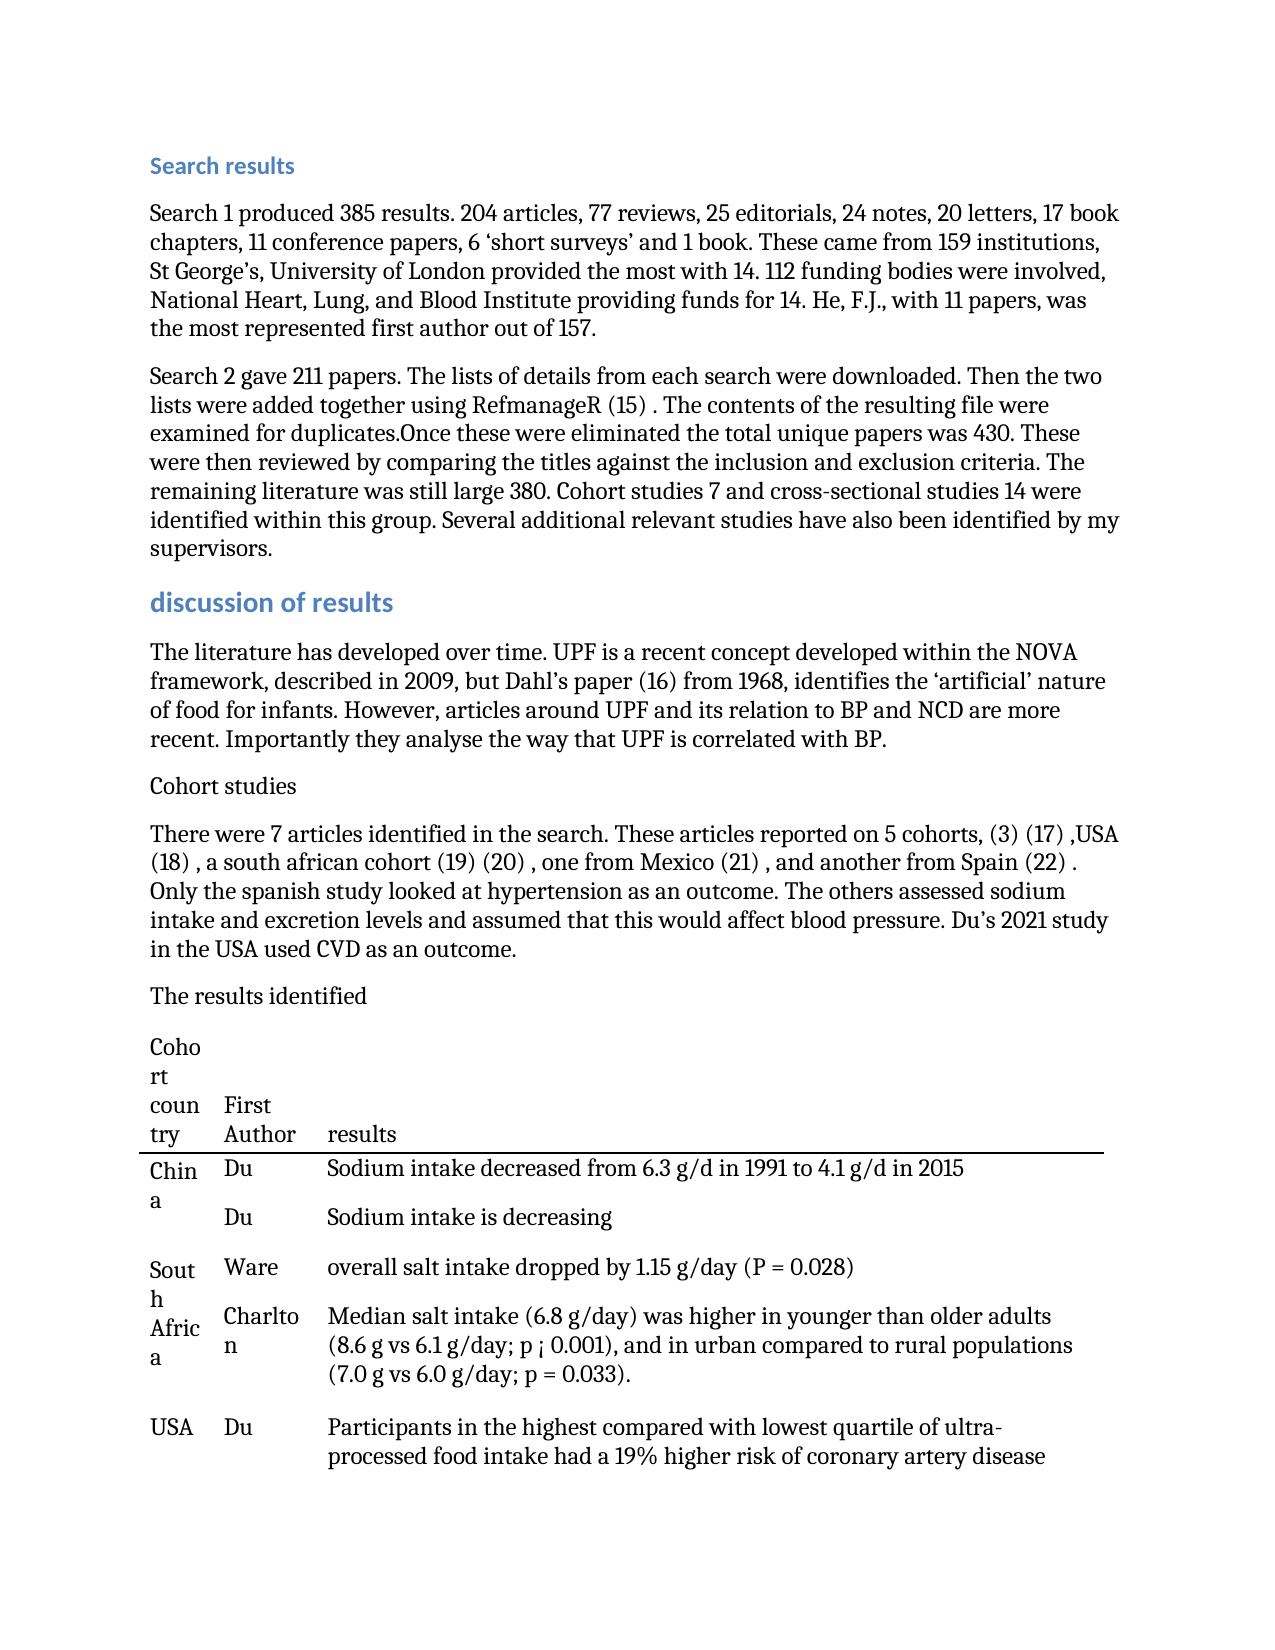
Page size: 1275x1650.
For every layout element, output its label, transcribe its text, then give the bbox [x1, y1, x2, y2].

text The literature has developed over time. UPF is a recent concept developed within the NOVA framework, described in 2009, but Dahl’s paper (16) from 1968, identifies the ‘artificial’ nature of food for infants. However, articles around UPF and its relation to BP and NCD are more recent. Importantly they analyse the way that UPF is correlated with BP. [150, 638, 1125, 753]
subtitle Search results [150, 150, 1125, 181]
table_cell Du Du [212, 1154, 316, 1253]
table_cell Du [212, 1409, 316, 1471]
text Cohort studies [150, 772, 1125, 801]
table_cell USA [139, 1409, 212, 1471]
subtitle discussion of results [150, 584, 1125, 619]
table_cell Ware Charlton [212, 1253, 316, 1409]
table_cell Sodium intake decreased from 6.3 g/d in 1991 to 4.1 g/d in 2015 Sodium intake is decreasing [316, 1154, 1104, 1253]
text Search 1 produced 385 results. 204 articles, 77 reviews, 25 editorials, 24 notes, 20 letters, 17 book chapters, 11 conference papers, 6 ‘short surveys’ and 1 book. These came from 159 institutions, St George’s, University of London provided the most with 14. 112 funding bodies were involved, National Heart, Lung, and Blood Institute providing funds for 14. He, F.J., with 11 papers, was the most represented first author out of 157. [150, 199, 1125, 343]
table_cell overall salt intake dropped by 1.15 g/day (P = 0.028) Median salt intake (6.8 g/day) was higher in younger than older adults (8.6 g vs 6.1 g/day; p ¡ 0.001), and in urban compared to rural populations (7.0 g vs 6.0 g/day; p = 0.033). [316, 1253, 1104, 1409]
text Search 2 gave 211 papers. The lists of details from each search were downloaded. Then the two lists were added together using RefmanageR (15) . The contents of the resulting file were examined for duplicates.Once these were eliminated the total unique papers was 430. These were then reviewed by comparing the titles against the inclusion and exclusion criteria. The remaining literature was still large 380. Cohort studies 7 and cross-sectional studies 14 were identified within this group. Several additional relevant studies have also been identified by my supervisors. [150, 362, 1125, 563]
table_header Cohort country [139, 1030, 212, 1152]
text There were 7 articles identified in the search. These articles reported on 5 cohorts, (3) (17) ,USA (18) , a south african cohort (19) (20) , one from Mexico (21) , and another from Spain (22) . Only the spanish study looked at hypertension as an outcome. The others assessed sodium intake and excretion levels and assumed that this would affect blood pressure. Du’s 2021 study in the USA used CVD as an outcome. [150, 819, 1125, 963]
table_header results [316, 1030, 1104, 1152]
table_cell Participants in the highest compared with lowest quartile of ultra-processed food intake had a 19% higher risk of coronary artery disease [316, 1409, 1104, 1471]
table_header First Author [212, 1030, 316, 1152]
text The results identified [150, 982, 1125, 1011]
table_cell South Africa [139, 1253, 212, 1409]
table_cell China [139, 1154, 212, 1253]
